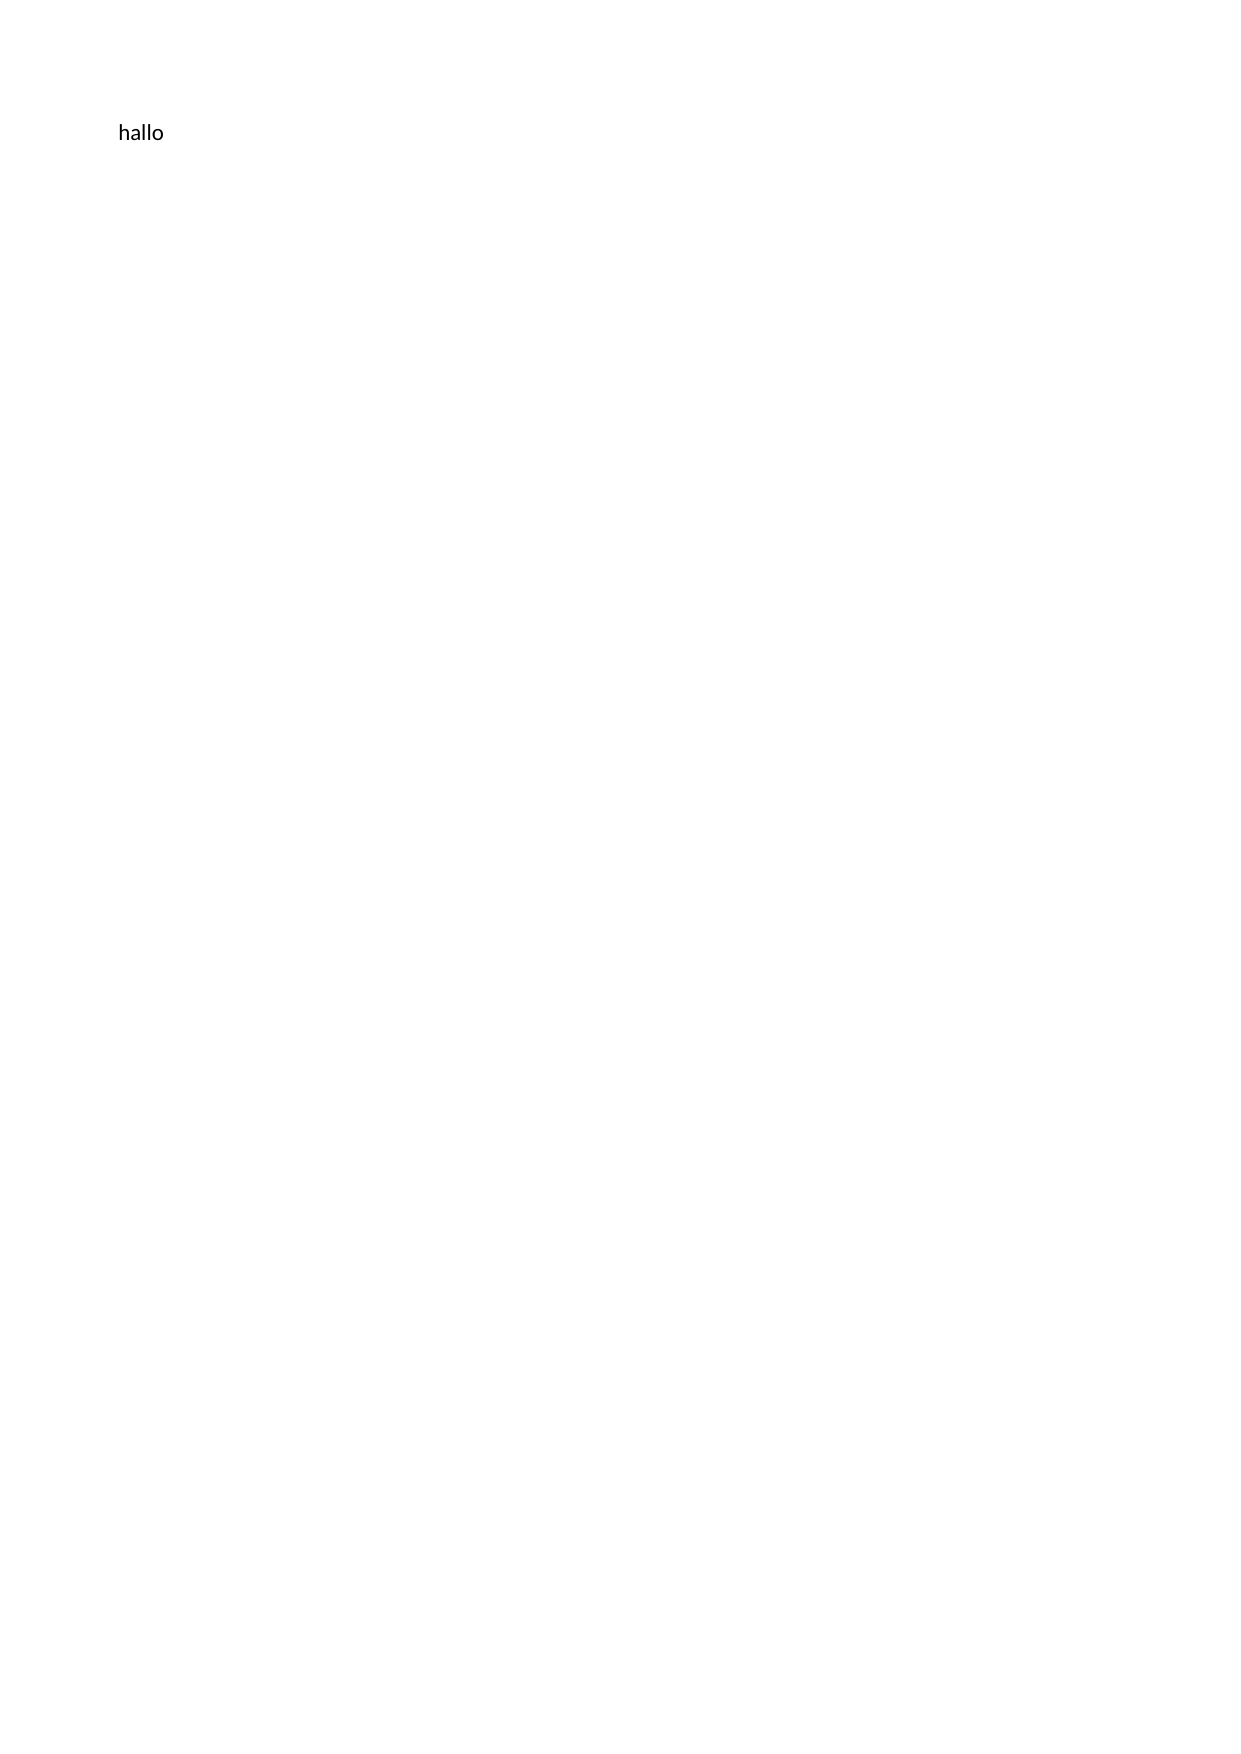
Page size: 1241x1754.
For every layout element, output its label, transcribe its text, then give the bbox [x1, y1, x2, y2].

text hallo [118, 118, 1122, 146]
